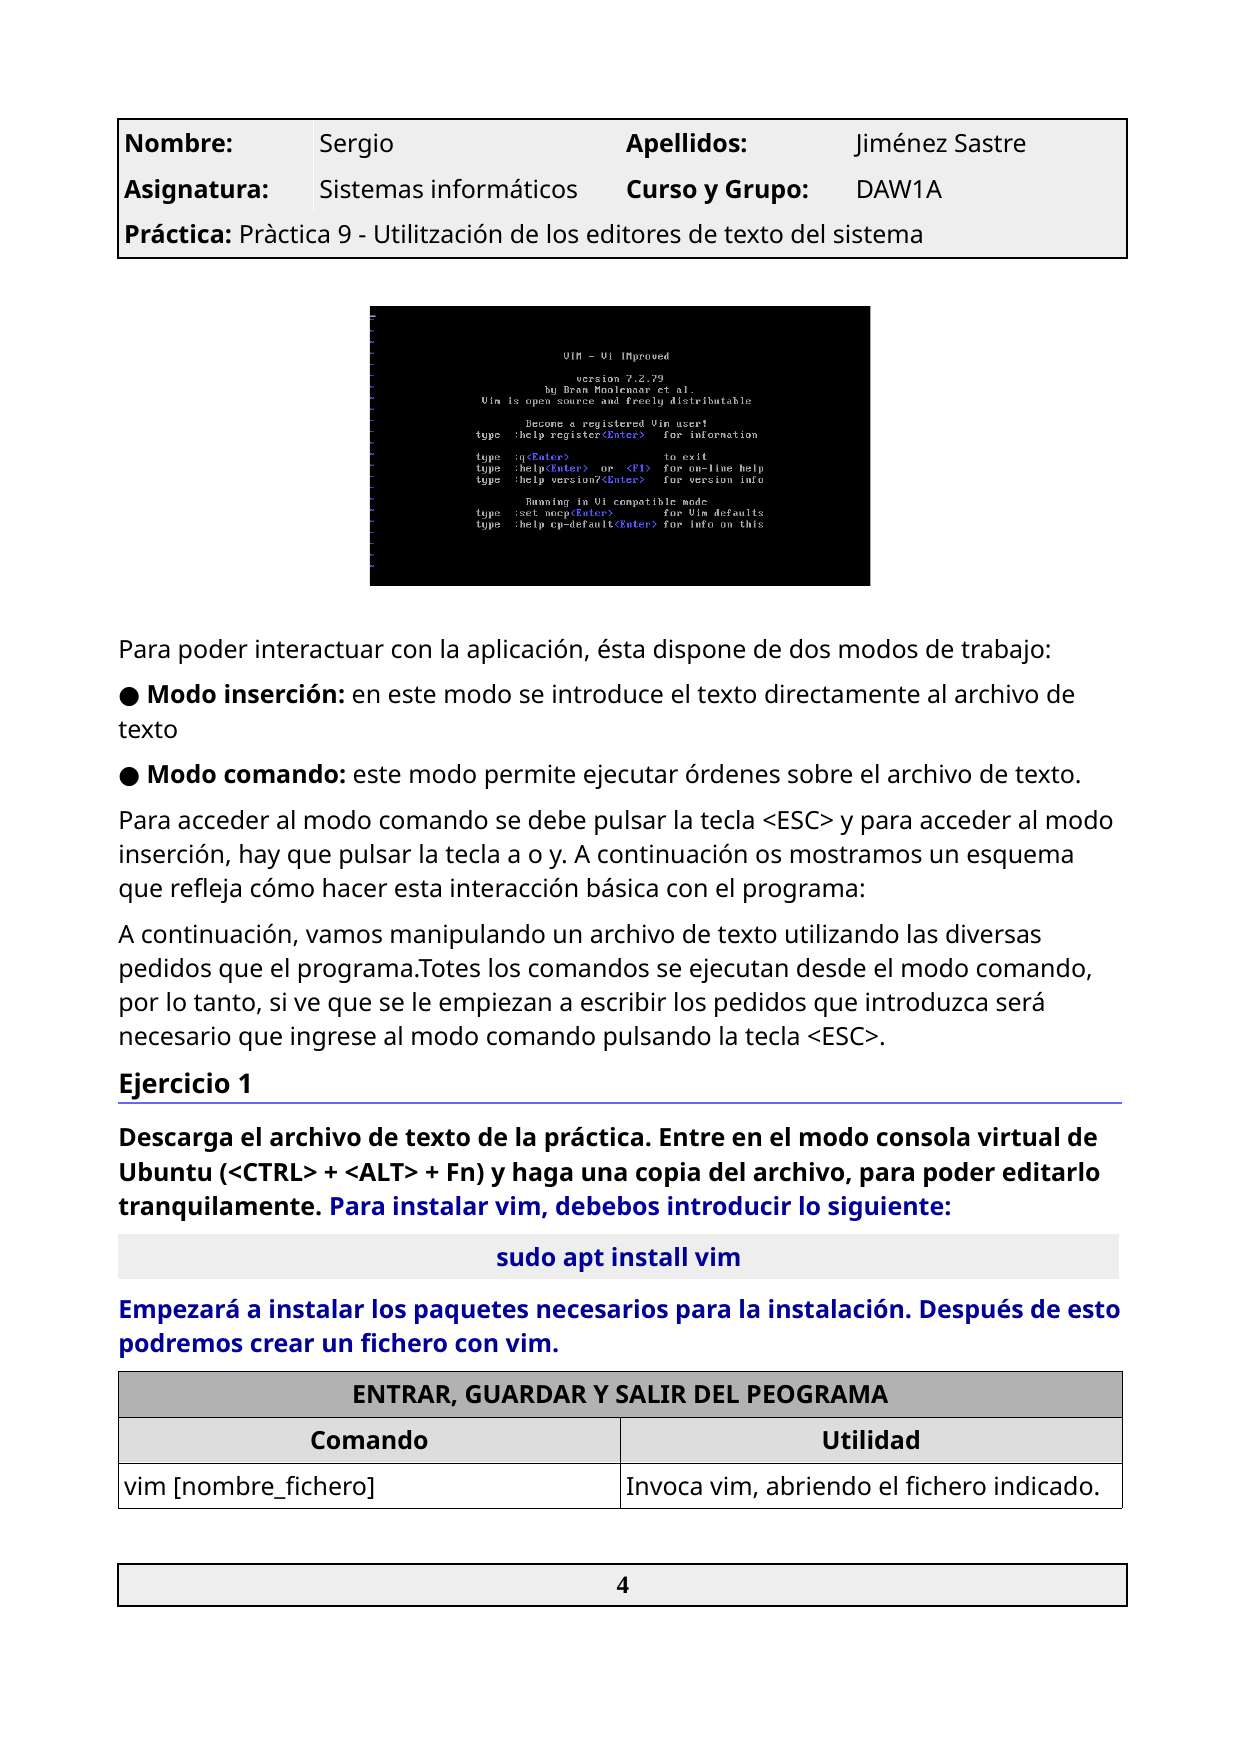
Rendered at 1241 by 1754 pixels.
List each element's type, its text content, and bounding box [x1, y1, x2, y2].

table_header [118, 301, 1122, 619]
table_cell Utilidad [621, 1418, 1122, 1462]
table_cell Invoca vim, abriendo el fichero indicado. [621, 1464, 1122, 1508]
text Para poder interactuar con la aplicación, ésta dispone de dos modos de trabajo: [118, 631, 1122, 665]
text Para acceder al modo comando se debe pulsar la tecla <ESC> y para acceder al modo inserción, hay que pulsar la tecla a o y. A continuación os mostramos un esquema que refleja cómo hacer esta interacción básica con el programa: [118, 803, 1122, 905]
table_header sudo apt install vim [118, 1234, 1119, 1279]
table_cell Comando [119, 1418, 620, 1462]
table_header [118, 1104, 1122, 1120]
table_header ENTRAR, GUARDAR Y SALIR DEL PEOGRAMA [119, 1372, 1122, 1417]
text Ejercicio 1 [118, 1065, 1122, 1102]
text A continuación, vamos manipulando un archivo de texto utilizando las diversas pedidos que el programa.Totes los comandos se ejecutan desde el modo comando, por lo tanto, si ve que se le empiezan a escribir los pedidos que introduzca será necesario que ingrese al modo comando pulsando la tecla <ESC>. [118, 917, 1122, 1053]
text Empezará a instalar los paquetes necesarios para la instalación. Después de esto podremos crear un fichero con vim. [118, 1291, 1122, 1359]
text ● Modo inserción: en este modo se introduce el texto directamente al archivo de texto [118, 677, 1122, 745]
text Descarga el archivo de texto de la práctica. Entre en el modo consola virtual de Ubuntu (<CTRL> + <ALT> + Fn) y haga una copia del archivo, para poder editarlo tranquilamente. Para instalar vim, debebos introducir lo siguiente: [118, 1120, 1122, 1222]
picture [369, 306, 871, 586]
text ● Modo comando: este modo permite ejecutar órdenes sobre el archivo de texto. [118, 757, 1122, 791]
table_cell vim [nombre_fichero] [119, 1464, 620, 1508]
